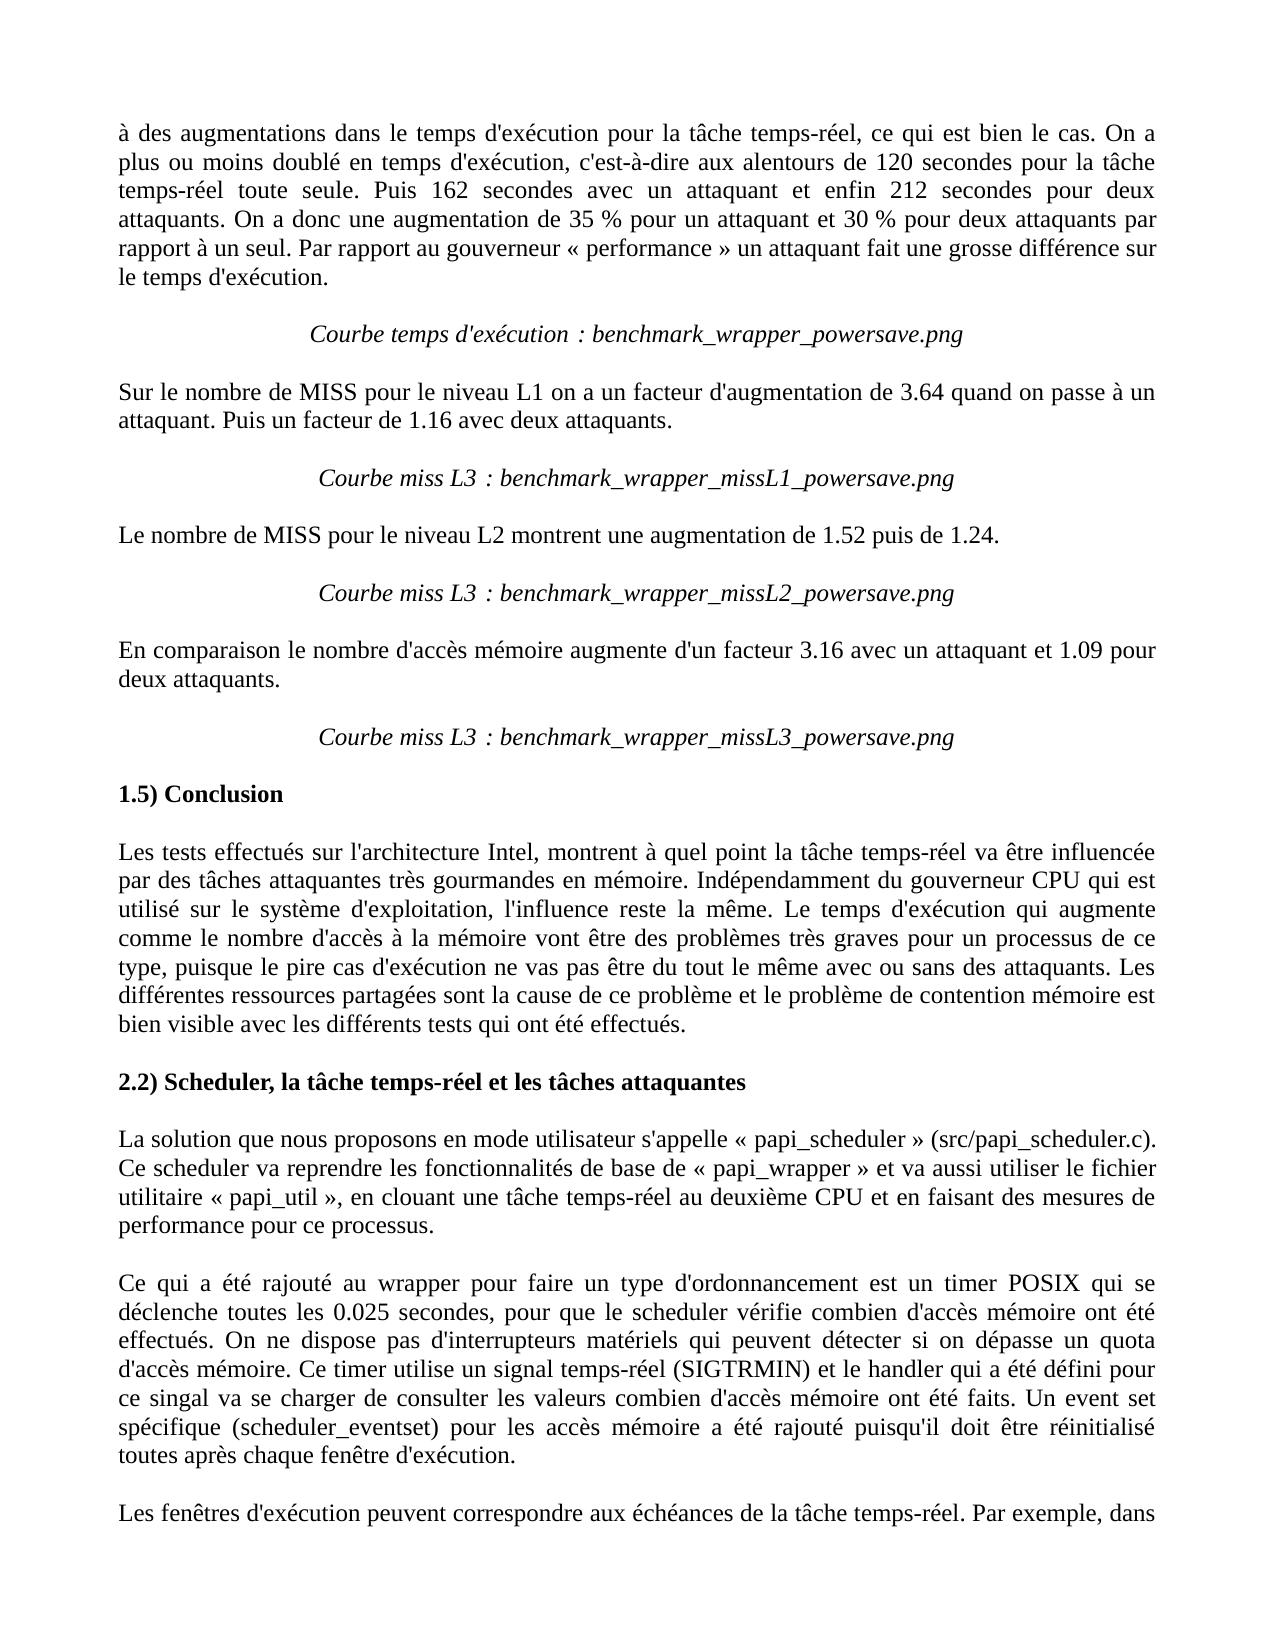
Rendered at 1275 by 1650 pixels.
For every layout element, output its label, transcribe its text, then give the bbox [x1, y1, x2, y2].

text Le nombre de MISS pour le niveau L2 montrent une augmentation de 1.52 puis de 1.24. [118, 521, 1157, 549]
text En comparaison le nombre d'accès mémoire augmente d'un facteur 3.16 avec un attaquant et 1.09 pour deux attaquants. [118, 636, 1157, 693]
text 2.2) Scheduler, la tâche temps-réel et les tâches attaquantes [118, 1067, 1157, 1096]
text Sur le nombre de MISS pour le niveau L1 on a un facteur d'augmentation de 3.64 quand on passe à un attaquant. Puis un facteur de 1.16 avec deux attaquants. [118, 377, 1157, 434]
text Courbe temps d'exécution : benchmark_wrapper_powersave.png [118, 319, 1157, 348]
text Courbe miss L3 : benchmark_wrapper_missL3_powersave.png [118, 722, 1157, 751]
text Ce qui a été rajouté au wrapper pour faire un type d'ordonnancement est un timer POSIX qui se déclenche toutes les 0.025 secondes, pour que le scheduler vérifie combien d'accès mémoire ont été effectués. On ne dispose pas d'interrupteurs matériels qui peuvent détecter si on dépasse un quota d'accès mémoire. Ce timer utilise un signal temps-réel (SIGTRMIN) et le handler qui a été défini pour ce singal va se charger de consulter les valeurs combien d'accès mémoire ont été faits. Un event set spécifique (scheduler_eventset) pour les accès mémoire a été rajouté puisqu'il doit être réinitialisé toutes après chaque fenêtre d'exécution. [118, 1268, 1157, 1469]
text La solution que nous proposons en mode utilisateur s'appelle « papi_scheduler » (src/papi_scheduler.c). Ce scheduler va reprendre les fonctionnalités de base de « papi_wrapper » et va aussi utiliser le fichier utilitaire « papi_util », en clouant une tâche temps-réel au deuxième CPU et en faisant des mesures de performance pour ce processus. [118, 1124, 1157, 1239]
text Courbe miss L3 : benchmark_wrapper_missL1_powersave.png [118, 463, 1157, 492]
text Les fenêtres d'exécution peuvent correspondre aux échéances de la tâche temps-réel. Par exemple, dans [118, 1498, 1157, 1527]
text 1.5) Conclusion [118, 779, 1157, 808]
text Les tests effectués sur l'architecture Intel, montrent à quel point la tâche temps-réel va être influencée par des tâches attaquantes très gourmandes en mémoire. Indépendamment du gouverneur CPU qui est utilisé sur le système d'exploitation, l'influence reste la même. Le temps d'exécution qui augmente comme le nombre d'accès à la mémoire vont être des problèmes très graves pour un processus de ce type, puisque le pire cas d'exécution ne vas pas être du tout le même avec ou sans des attaquants. Les différentes ressources partagées sont la cause de ce problème et le problème de contention mémoire est bien visible avec les différents tests qui ont été effectués. [118, 837, 1157, 1038]
text à des augmentations dans le temps d'exécution pour la tâche temps-réel, ce qui est bien le cas. On a plus ou moins doublé en temps d'exécution, c'est-à-dire aux alentours de 120 secondes pour la tâche temps-réel toute seule. Puis 162 secondes avec un attaquant et enfin 212 secondes pour deux attaquants. On a donc une augmentation de 35 % pour un attaquant et 30 % pour deux attaquants par rapport à un seul. Par rapport au gouverneur « performance » un attaquant fait une grosse différence sur le temps d'exécution. [118, 118, 1157, 291]
text Courbe miss L3 : benchmark_wrapper_missL2_powersave.png [118, 578, 1157, 607]
